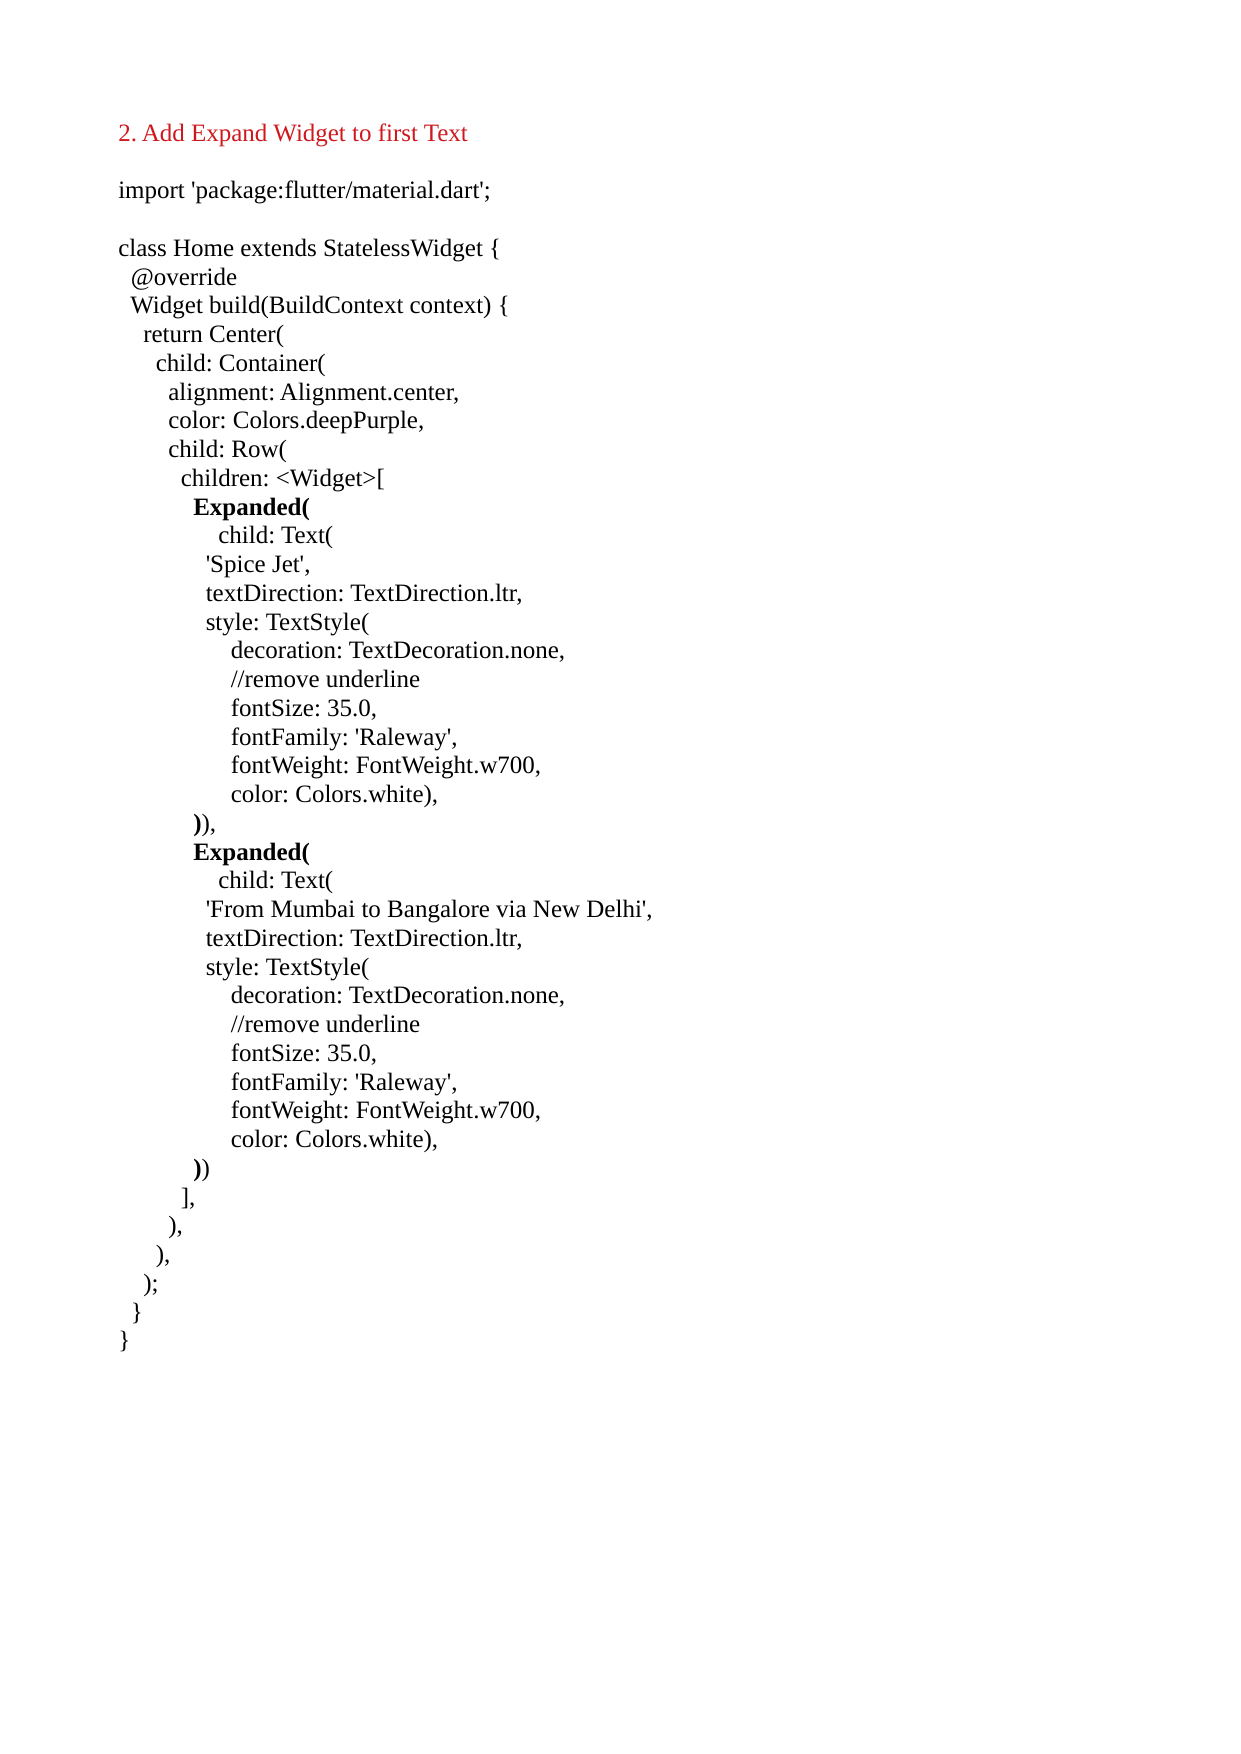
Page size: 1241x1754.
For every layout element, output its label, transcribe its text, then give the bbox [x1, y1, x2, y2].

text ); [118, 1268, 1122, 1297]
text Expanded( [118, 492, 1122, 521]
text child: Text( [118, 521, 1122, 549]
text Expanded( [118, 837, 1122, 866]
text color: Colors.white), [118, 779, 1122, 808]
text fontSize: 35.0, [118, 693, 1122, 722]
text style: TextStyle( [118, 607, 1122, 636]
text } [118, 1326, 1122, 1354]
text textDirection: TextDirection.ltr, [118, 578, 1122, 607]
text 'Spice Jet', [118, 549, 1122, 578]
text color: Colors.deepPurple, [118, 406, 1122, 434]
text } [118, 1297, 1122, 1326]
text ], [118, 1182, 1122, 1211]
text style: TextStyle( [118, 952, 1122, 981]
text children: <Widget>[ [118, 463, 1122, 492]
text 'From Mumbai to Bangalore via New Delhi', [118, 894, 1122, 923]
text //remove underline [118, 664, 1122, 693]
text decoration: TextDecoration.none, [118, 636, 1122, 664]
text import 'package:flutter/material.dart'; [118, 176, 1122, 204]
text alignment: Alignment.center, [118, 377, 1122, 406]
text class Home extends StatelessWidget { [118, 233, 1122, 262]
text textDirection: TextDirection.ltr, [118, 923, 1122, 952]
text child: Text( [118, 866, 1122, 894]
text color: Colors.white), [118, 1124, 1122, 1153]
text //remove underline [118, 1009, 1122, 1038]
text decoration: TextDecoration.none, [118, 981, 1122, 1009]
text child: Container( [118, 348, 1122, 377]
text 2. Add Expand Widget to first Text [118, 118, 1122, 147]
text fontFamily: 'Raleway', [118, 722, 1122, 751]
text return Center( [118, 319, 1122, 348]
text fontFamily: 'Raleway', [118, 1067, 1122, 1096]
text child: Row( [118, 434, 1122, 463]
text fontWeight: FontWeight.w700, [118, 1096, 1122, 1124]
text )) [118, 1153, 1122, 1182]
text ), [118, 1211, 1122, 1239]
text ), [118, 1239, 1122, 1268]
text fontSize: 35.0, [118, 1038, 1122, 1067]
text )), [118, 808, 1122, 837]
text Widget build(BuildContext context) { [118, 291, 1122, 319]
text @override [118, 262, 1122, 291]
text fontWeight: FontWeight.w700, [118, 751, 1122, 779]
